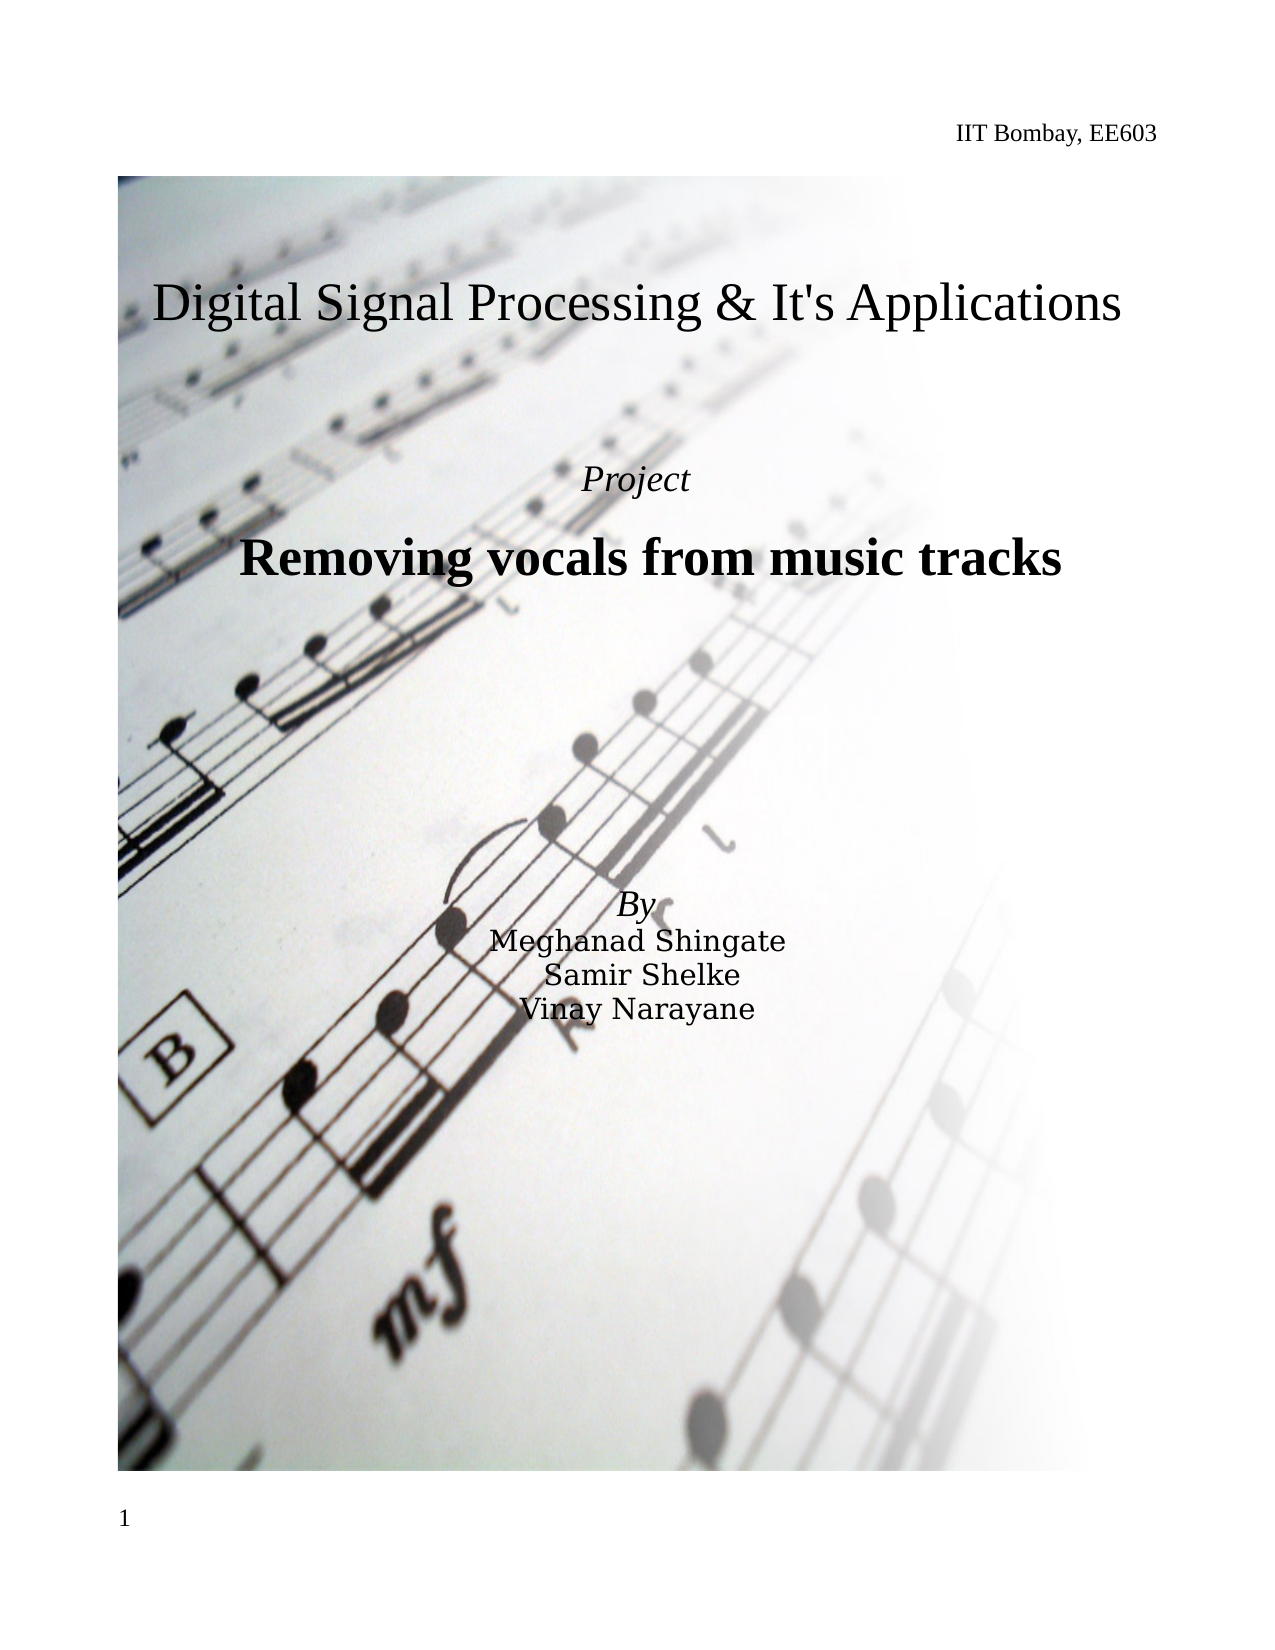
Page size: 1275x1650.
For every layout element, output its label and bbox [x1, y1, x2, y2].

picture [117, 176, 1154, 1471]
